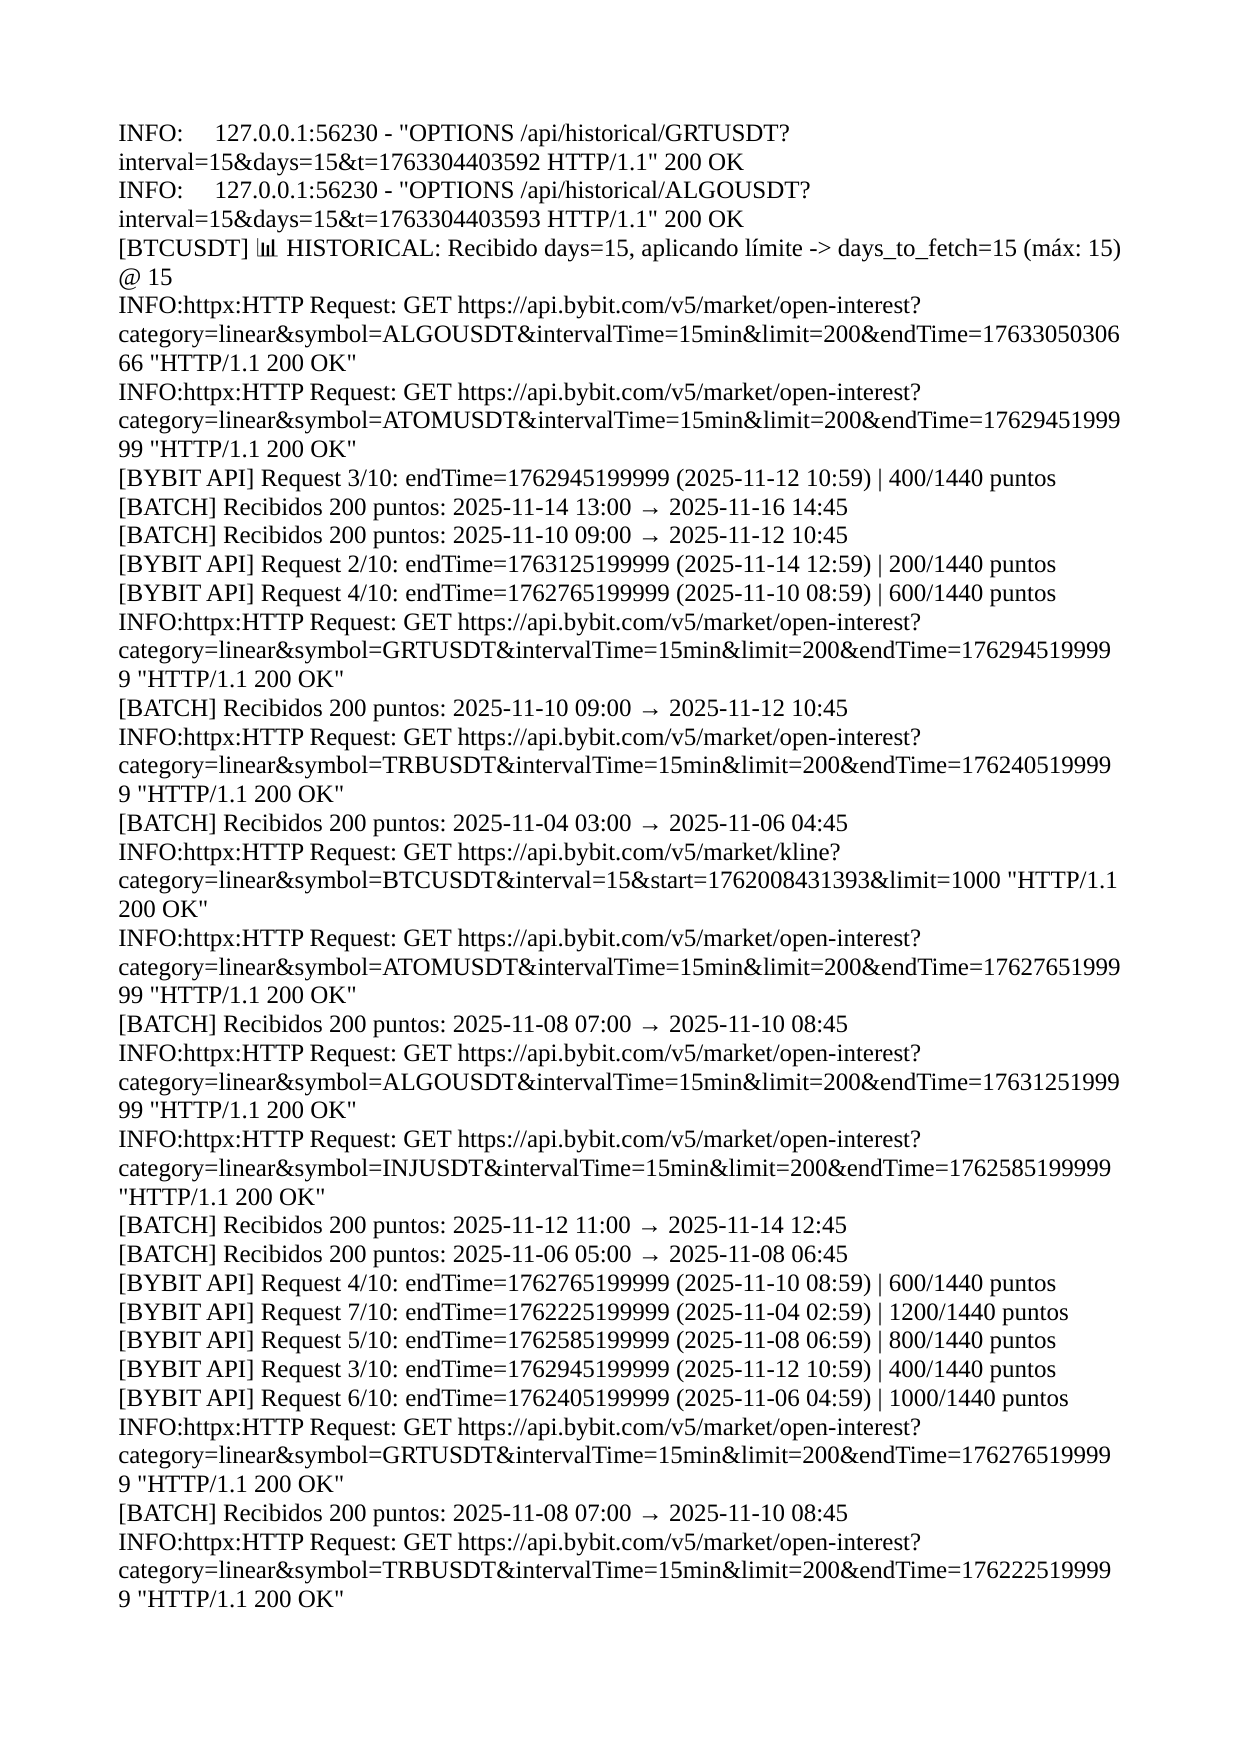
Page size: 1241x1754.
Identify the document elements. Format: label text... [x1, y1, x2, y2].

text INFO:httpx:HTTP Request: GET https://api.bybit.com/v5/market/open-interest?category=linear&symbol=ATOMUSDT&intervalTime=15min&limit=200&endTime=1762945199999 "HTTP/1.1 200 OK" [118, 377, 1122, 463]
text [BATCH] Recibidos 200 puntos: 2025-11-08 07:00 → 2025-11-10 08:45 [118, 1009, 1122, 1038]
text INFO:httpx:HTTP Request: GET https://api.bybit.com/v5/market/open-interest?category=linear&symbol=ALGOUSDT&intervalTime=15min&limit=200&endTime=1763305030666 "HTTP/1.1 200 OK" [118, 291, 1122, 377]
text INFO:httpx:HTTP Request: GET https://api.bybit.com/v5/market/open-interest?category=linear&symbol=TRBUSDT&intervalTime=15min&limit=200&endTime=1762225199999 "HTTP/1.1 200 OK" [118, 1527, 1122, 1613]
text [BYBIT API] Request 4/10: endTime=1762765199999 (2025-11-10 08:59) | 600/1440 puntos [118, 578, 1122, 607]
text INFO: 127.0.0.1:56230 - "OPTIONS /api/historical/ALGOUSDT?interval=15&days=15&t=1763304403593 HTTP/1.1" 200 OK [118, 176, 1122, 233]
text INFO:httpx:HTTP Request: GET https://api.bybit.com/v5/market/open-interest?category=linear&symbol=ALGOUSDT&intervalTime=15min&limit=200&endTime=1763125199999 "HTTP/1.1 200 OK" [118, 1038, 1122, 1124]
text [BYBIT API] Request 3/10: endTime=1762945199999 (2025-11-12 10:59) | 400/1440 puntos [118, 463, 1122, 492]
text [BATCH] Recibidos 200 puntos: 2025-11-06 05:00 → 2025-11-08 06:45 [118, 1239, 1122, 1268]
text [BATCH] Recibidos 200 puntos: 2025-11-14 13:00 → 2025-11-16 14:45 [118, 492, 1122, 521]
text [BATCH] Recibidos 200 puntos: 2025-11-04 03:00 → 2025-11-06 04:45 [118, 808, 1122, 837]
text [BYBIT API] Request 7/10: endTime=1762225199999 (2025-11-04 02:59) | 1200/1440 puntos [118, 1297, 1122, 1326]
text INFO:httpx:HTTP Request: GET https://api.bybit.com/v5/market/open-interest?category=linear&symbol=ATOMUSDT&intervalTime=15min&limit=200&endTime=1762765199999 "HTTP/1.1 200 OK" [118, 923, 1122, 1009]
text INFO:httpx:HTTP Request: GET https://api.bybit.com/v5/market/open-interest?category=linear&symbol=INJUSDT&intervalTime=15min&limit=200&endTime=1762585199999 "HTTP/1.1 200 OK" [118, 1124, 1122, 1211]
text INFO:httpx:HTTP Request: GET https://api.bybit.com/v5/market/open-interest?category=linear&symbol=GRTUSDT&intervalTime=15min&limit=200&endTime=1762945199999 "HTTP/1.1 200 OK" [118, 607, 1122, 693]
text INFO:httpx:HTTP Request: GET https://api.bybit.com/v5/market/open-interest?category=linear&symbol=TRBUSDT&intervalTime=15min&limit=200&endTime=1762405199999 "HTTP/1.1 200 OK" [118, 722, 1122, 808]
text INFO: 127.0.0.1:56230 - "OPTIONS /api/historical/GRTUSDT?interval=15&days=15&t=1763304403592 HTTP/1.1" 200 OK [118, 118, 1122, 176]
text [BYBIT API] Request 3/10: endTime=1762945199999 (2025-11-12 10:59) | 400/1440 puntos [118, 1354, 1122, 1383]
text [BYBIT API] Request 4/10: endTime=1762765199999 (2025-11-10 08:59) | 600/1440 puntos [118, 1268, 1122, 1297]
text [BATCH] Recibidos 200 puntos: 2025-11-08 07:00 → 2025-11-10 08:45 [118, 1498, 1122, 1527]
text [BYBIT API] Request 5/10: endTime=1762585199999 (2025-11-08 06:59) | 800/1440 puntos [118, 1326, 1122, 1354]
text [BATCH] Recibidos 200 puntos: 2025-11-10 09:00 → 2025-11-12 10:45 [118, 693, 1122, 722]
text [BYBIT API] Request 2/10: endTime=1763125199999 (2025-11-14 12:59) | 200/1440 puntos [118, 549, 1122, 578]
text [BTCUSDT] 📊 HISTORICAL: Recibido days=15, aplicando límite -> days_to_fetch=15 (máx: 15) @ 15 [118, 233, 1122, 291]
text INFO:httpx:HTTP Request: GET https://api.bybit.com/v5/market/open-interest?category=linear&symbol=GRTUSDT&intervalTime=15min&limit=200&endTime=1762765199999 "HTTP/1.1 200 OK" [118, 1412, 1122, 1498]
text [BYBIT API] Request 6/10: endTime=1762405199999 (2025-11-06 04:59) | 1000/1440 puntos [118, 1383, 1122, 1412]
text INFO:httpx:HTTP Request: GET https://api.bybit.com/v5/market/kline?category=linear&symbol=BTCUSDT&interval=15&start=1762008431393&limit=1000 "HTTP/1.1 200 OK" [118, 837, 1122, 923]
text [BATCH] Recibidos 200 puntos: 2025-11-10 09:00 → 2025-11-12 10:45 [118, 521, 1122, 549]
text [BATCH] Recibidos 200 puntos: 2025-11-12 11:00 → 2025-11-14 12:45 [118, 1211, 1122, 1239]
